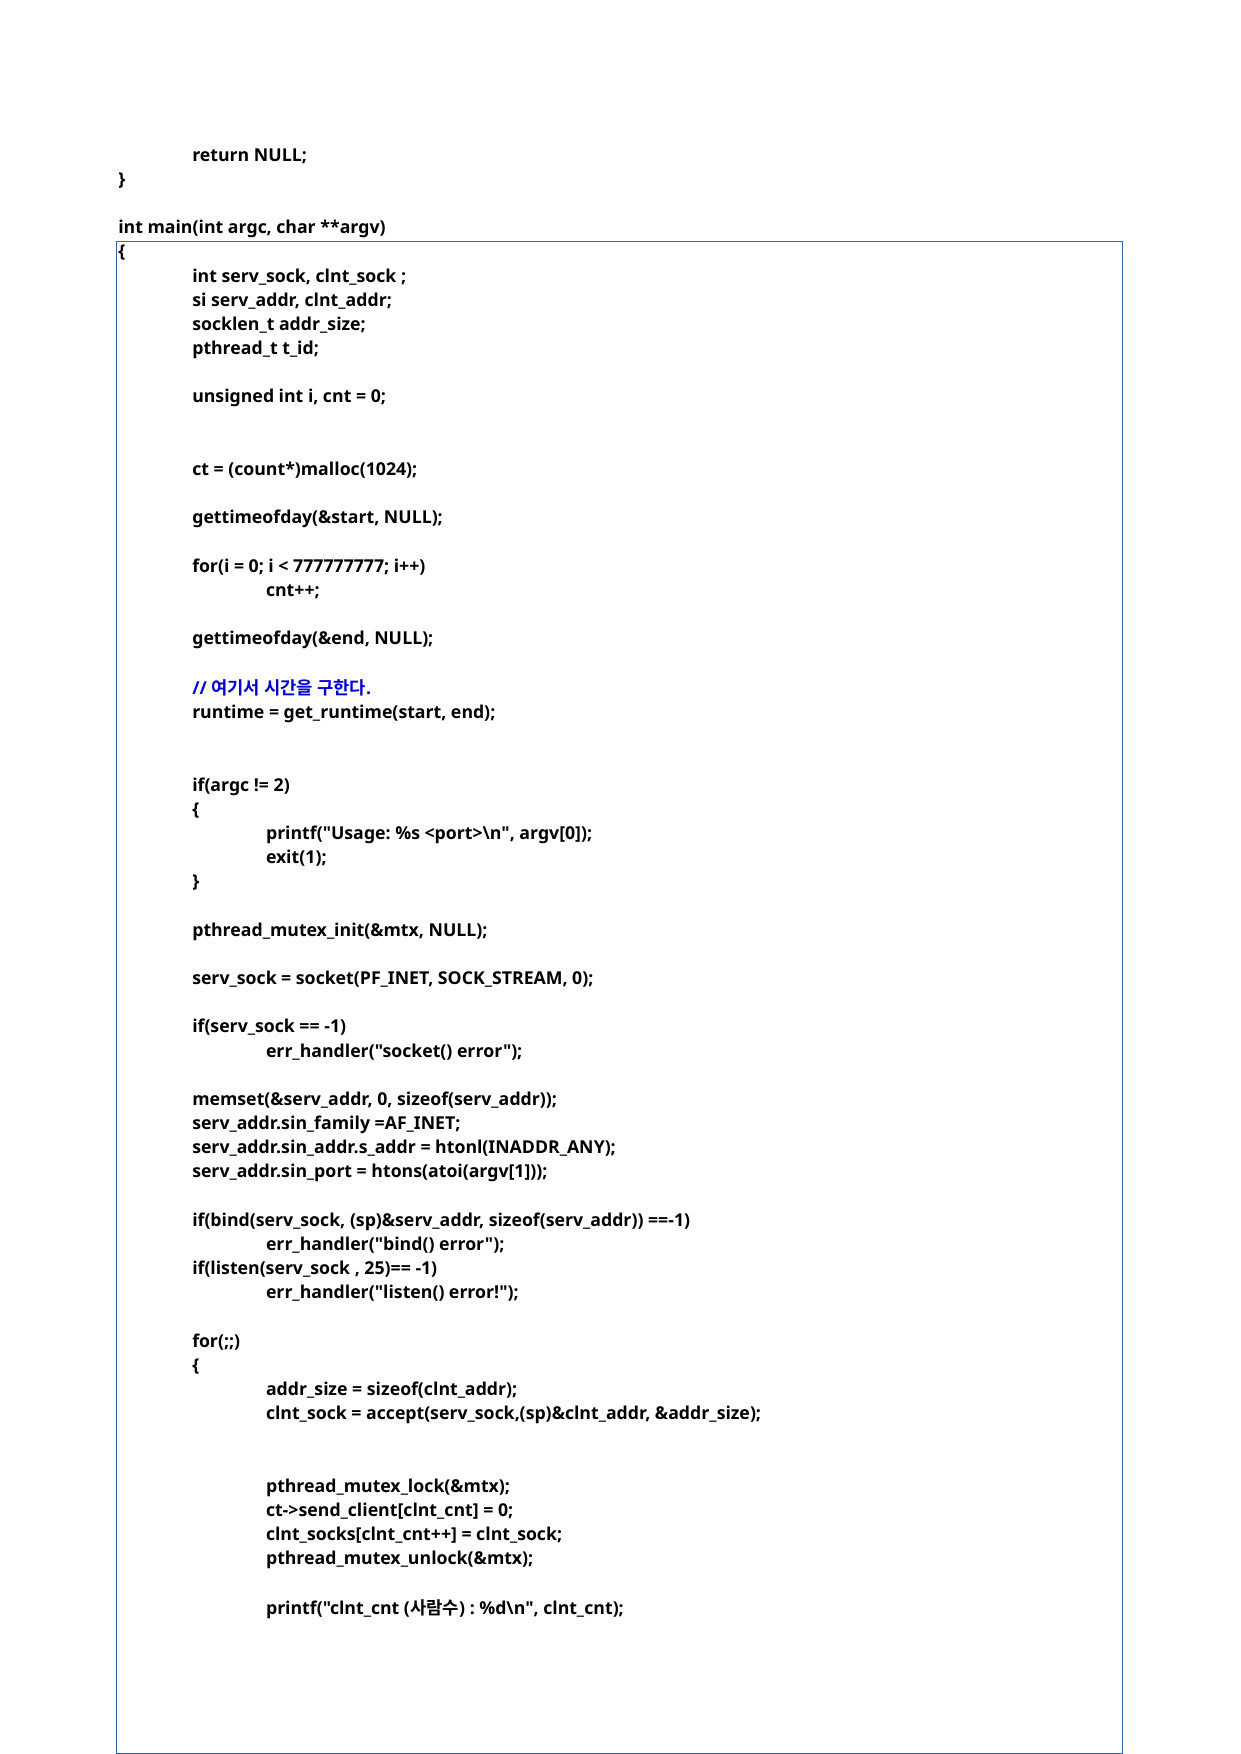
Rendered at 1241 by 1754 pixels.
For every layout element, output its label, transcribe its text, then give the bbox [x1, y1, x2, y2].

text } [118, 869, 1122, 893]
text exit(1); [118, 845, 1122, 869]
text cnt++; [118, 577, 1122, 601]
text pthread_mutex_unlock(&mtx); [118, 1546, 1122, 1570]
text ct = (count*)malloc(1024); [118, 456, 1122, 481]
text { [118, 242, 1122, 263]
text if(serv_sock == -1) [118, 1014, 1122, 1038]
text int serv_sock, clnt_sock ; [118, 263, 1122, 287]
text clnt_sock = accept(serv_sock,(sp)&clnt_addr, &addr_size); [118, 1401, 1122, 1425]
text unsigned int i, cnt = 0; [118, 384, 1122, 408]
text pthread_mutex_lock(&mtx); [118, 1473, 1122, 1497]
text gettimeofday(&end, NULL); [118, 626, 1122, 650]
text serv_addr.sin_port = htons(atoi(argv[1])); [118, 1159, 1122, 1183]
text printf("clnt_cnt (사람수) : %d\n", clnt_cnt); [118, 1594, 1122, 1619]
text } [118, 166, 1122, 191]
text clnt_socks[clnt_cnt++] = clnt_sock; [118, 1521, 1122, 1546]
text if(bind(serv_sock, (sp)&serv_addr, sizeof(serv_addr)) ==-1) [118, 1207, 1122, 1231]
text pthread_mutex_init(&mtx, NULL); [118, 917, 1122, 941]
text socklen_t addr_size; [118, 311, 1122, 336]
text return NULL; [118, 142, 1122, 166]
text serv_sock = socket(PF_INET, SOCK_STREAM, 0); [118, 966, 1122, 990]
text err_handler("socket() error"); [118, 1038, 1122, 1062]
text int main(int argc, char **argv) [118, 215, 1122, 239]
text serv_addr.sin_family =AF_INET; [118, 1111, 1122, 1135]
text runtime = get_runtime(start, end); [118, 700, 1122, 724]
text pthread_t t_id; [118, 336, 1122, 360]
text { [118, 1352, 1122, 1376]
text // 여기서 시간을 구한다. [118, 674, 1122, 700]
text for(;;) [118, 1328, 1122, 1352]
text serv_addr.sin_addr.s_addr = htonl(INADDR_ANY); [118, 1135, 1122, 1159]
text printf("Usage: %s <port>\n", argv[0]); [118, 821, 1122, 845]
text { [118, 796, 1122, 821]
text addr_size = sizeof(clnt_addr); [118, 1376, 1122, 1401]
text gettimeofday(&start, NULL); [118, 505, 1122, 529]
text err_handler("bind() error"); [118, 1231, 1122, 1256]
text if(argc != 2) [118, 772, 1122, 796]
text ct->send_client[clnt_cnt] = 0; [118, 1497, 1122, 1521]
text memset(&serv_addr, 0, sizeof(serv_addr)); [118, 1086, 1122, 1111]
text if(listen(serv_sock , 25)== -1) [118, 1256, 1122, 1280]
text err_handler("listen() error!"); [118, 1280, 1122, 1304]
text for(i = 0; i < 777777777; i++) [118, 553, 1122, 577]
text si serv_addr, clnt_addr; [118, 287, 1122, 311]
